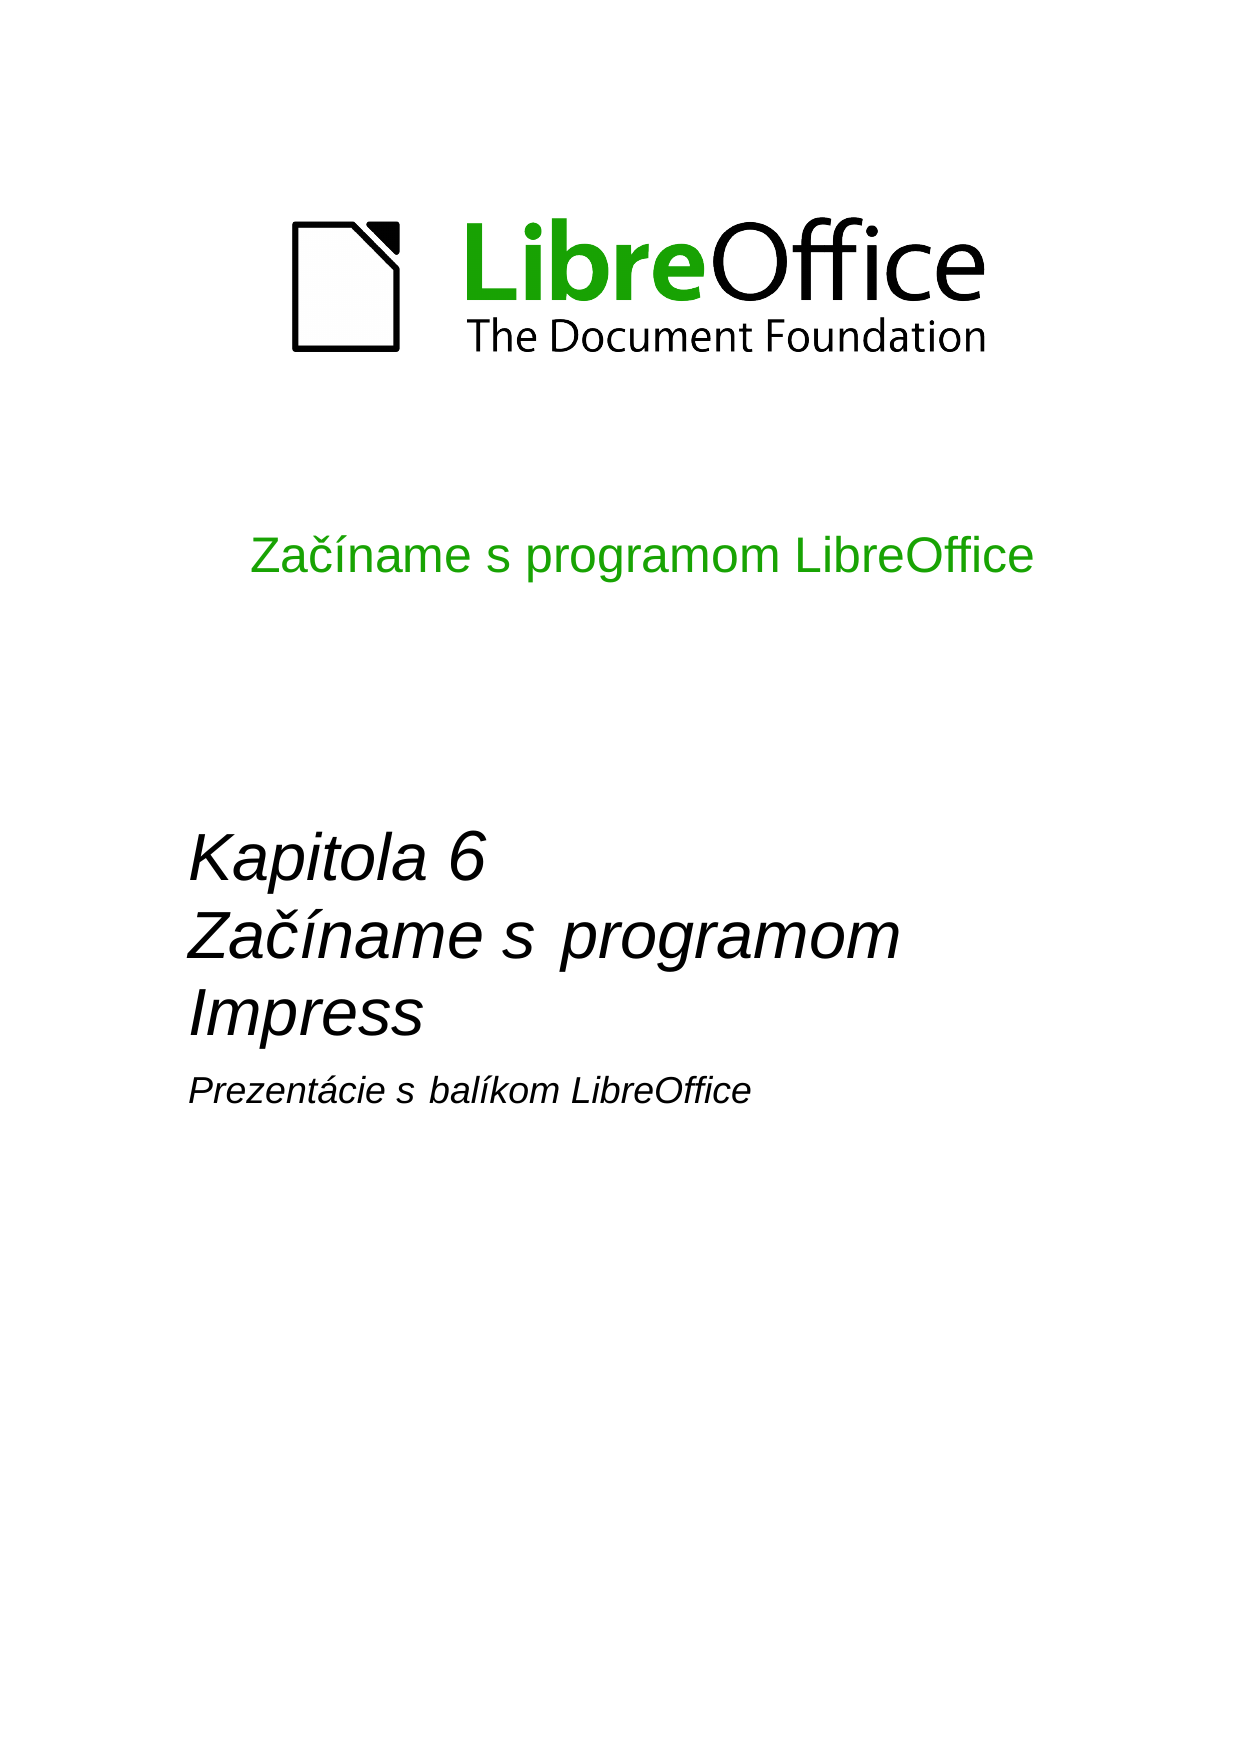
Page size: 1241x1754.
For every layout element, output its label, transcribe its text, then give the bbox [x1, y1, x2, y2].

picture [250, 186, 1035, 387]
subtitle Kapitola 6 Začíname s programom Impress [188, 814, 1098, 1049]
text Začíname s programom LibreOffice [188, 526, 1098, 583]
subtitle Prezentácie s balíkom LibreOffice [188, 1068, 1098, 1112]
